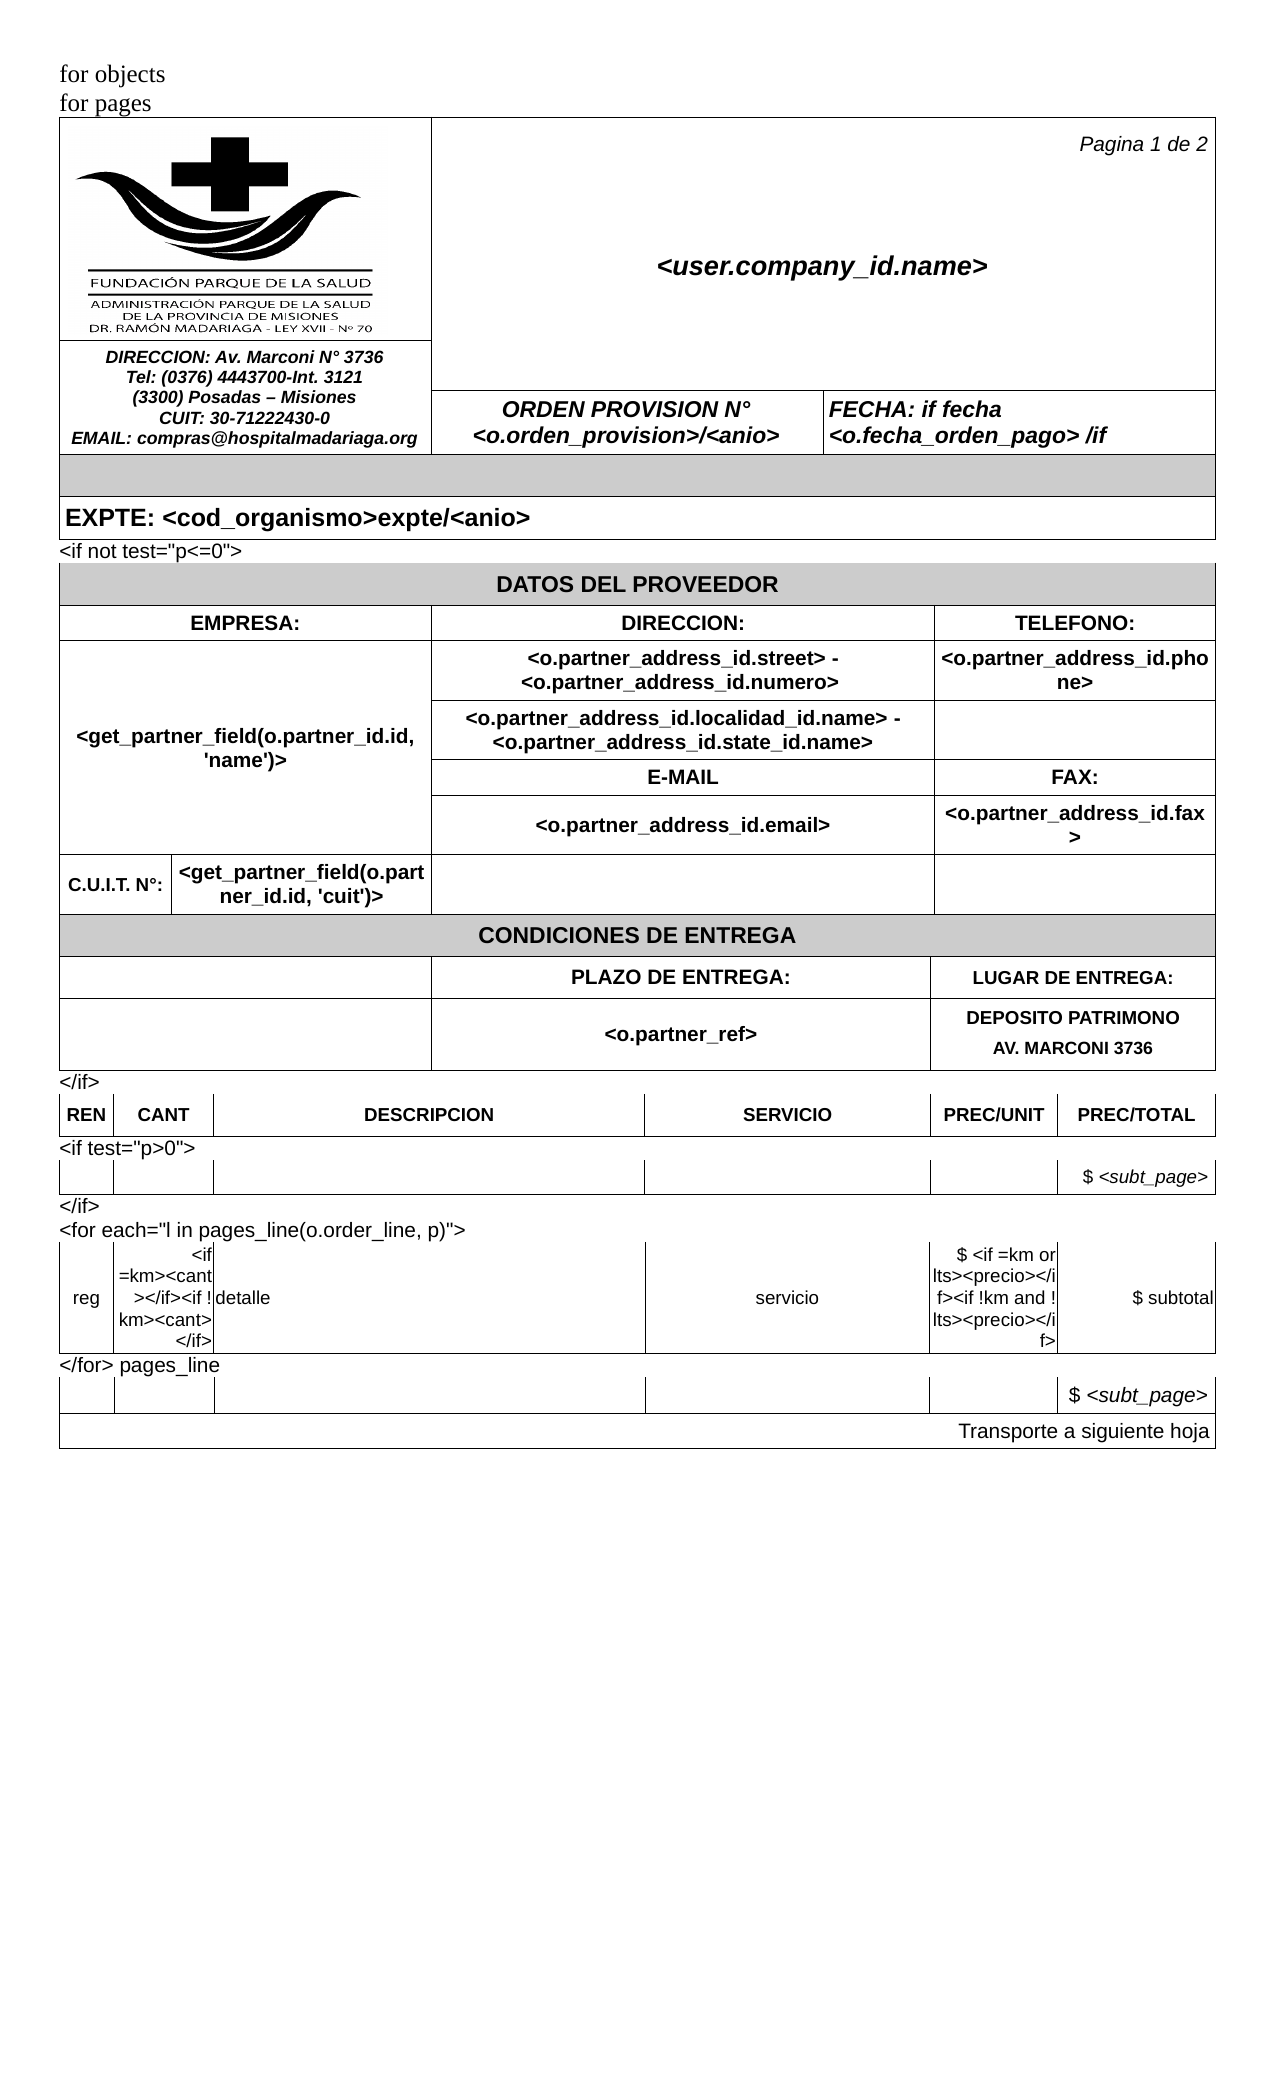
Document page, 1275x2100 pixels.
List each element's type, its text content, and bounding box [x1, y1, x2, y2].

table_header CANT [114, 1094, 213, 1136]
table_header $ <subt_page> [1058, 1160, 1215, 1194]
table_cell [935, 855, 1215, 914]
table_header [115, 1377, 214, 1413]
table_cell FECHA: if fecha <o.fecha_orden_pago> /if [824, 391, 1215, 454]
table_cell <get_partner_field(o.partner_id.id, 'name')> [60, 641, 431, 854]
table_header [646, 1377, 929, 1413]
table_header [214, 1160, 644, 1194]
table_header <if =km><cant></if><if !km><cant></if> [114, 1242, 213, 1353]
table_cell LUGAR DE ENTREGA: [931, 957, 1215, 998]
table_header servicio [646, 1242, 929, 1353]
table_cell PLAZO DE ENTREGA: [432, 957, 930, 998]
table_cell <o.partner_ref> [432, 999, 930, 1069]
text for objects [59, 59, 1216, 88]
table_cell [432, 855, 934, 914]
table_cell E-MAIL [432, 760, 934, 795]
table_header PREC/TOTAL [1058, 1094, 1215, 1136]
table_cell FAX: [935, 760, 1215, 795]
table_cell <o.partner_address_id.fax> [935, 796, 1215, 854]
text </if> [59, 1195, 1216, 1218]
table_header $ <subt_page> [1058, 1377, 1215, 1413]
text <for each="l in pages_line(o.order_line, p)"> [59, 1218, 1216, 1242]
table_header Pagina 1 de 2 <user.company_id.name> [432, 118, 1215, 390]
table_cell <get_partner_field(o.partner_id.id, 'cuit')> [172, 855, 431, 914]
text </for> pages_line [59, 1354, 1216, 1377]
table_cell TELEFONO: [935, 606, 1215, 640]
table_cell <o.partner_address_id.email> [432, 796, 934, 854]
table_header CONDICIONES DE ENTREGA [60, 915, 1215, 956]
table_cell Transporte a siguiente hoja [60, 1414, 1215, 1448]
table_header [931, 1160, 1057, 1194]
table_cell <o.partner_address_id.localidad_id.name> - <o.partner_address_id.state_id.name> [432, 701, 934, 759]
table_header $ <if =km or lts><precio></if><if !km and !lts><precio></if> [930, 1242, 1057, 1353]
table_header PREC/UNIT [931, 1094, 1057, 1136]
table_cell [60, 455, 1215, 496]
text <if not test="p<=0"> [59, 540, 1216, 563]
table_header $ subtotal [1058, 1242, 1215, 1353]
table_cell DIRECCION: Av. Marconi N° 3736 Tel: (0376) 4443700-Int. 3121 (3300) Posadas – Misiones CUIT: 30-71222430-0 EMAIL: compras@hospitalmadariaga.org [60, 341, 431, 454]
table_header [114, 1160, 213, 1194]
table_header DATOS DEL PROVEEDOR [60, 563, 1215, 605]
table_header [60, 1160, 113, 1194]
table_cell C.U.I.T. N°: [60, 855, 171, 914]
table_cell EXPTE: <cod_organismo>expte/<anio> [60, 497, 1215, 539]
table_cell <o.partner_address_id.street> - <o.partner_address_id.numero> [432, 641, 934, 700]
table_cell [60, 957, 431, 998]
table_header detalle [214, 1242, 645, 1353]
table_header REN [60, 1094, 113, 1136]
table_header [60, 1377, 114, 1413]
table_header [645, 1160, 930, 1194]
table_cell <o.partner_address_id.phone> [935, 641, 1215, 700]
table_cell DEPOSITO PATRIMONO AV. MARCONI 3736 [931, 999, 1215, 1069]
table_cell ORDEN PROVISION N° <o.orden_provision>/<anio> [432, 391, 823, 454]
text </if> [59, 1071, 1216, 1094]
table_cell DIRECCION: [432, 606, 934, 640]
text for pages [59, 88, 1216, 117]
text <if test="p>0"> [59, 1137, 1216, 1160]
table_cell [935, 701, 1215, 759]
table_header [60, 118, 431, 340]
table_header DESCRIPCION [214, 1094, 644, 1136]
table_header SERVICIO [645, 1094, 930, 1136]
table_cell [60, 999, 431, 1069]
table_header [930, 1377, 1057, 1413]
table_cell EMPRESA: [60, 606, 431, 640]
table_header [215, 1377, 645, 1413]
table_header reg [60, 1242, 113, 1353]
